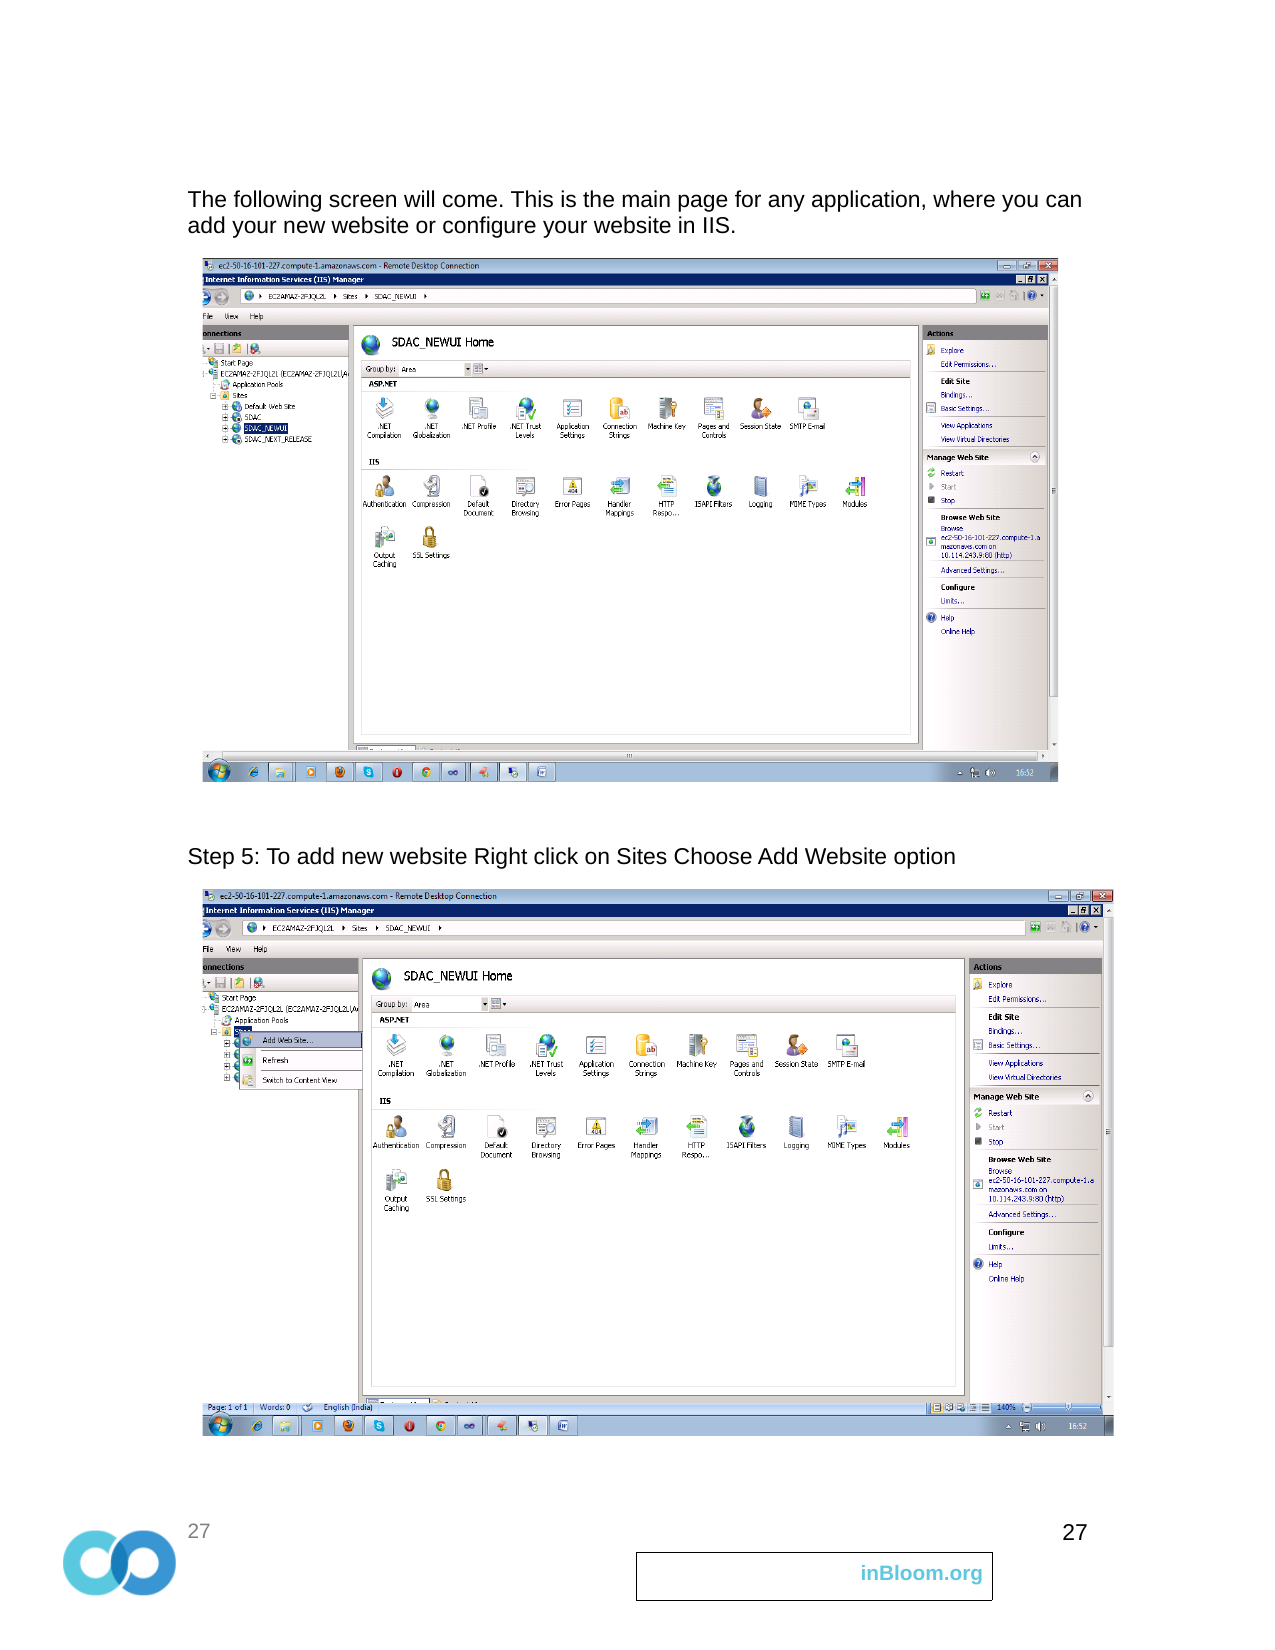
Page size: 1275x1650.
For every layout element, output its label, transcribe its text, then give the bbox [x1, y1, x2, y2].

picture [202, 258, 1059, 782]
text Step 5: To add new website Right click on Sites Choose Add Website option [187, 843, 1087, 869]
picture [202, 889, 1114, 1436]
picture [53, 1518, 926, 1635]
text The following screen will come. This is the main page for any application, where you can add your new website or configure your website in IIS. [187, 186, 1087, 239]
